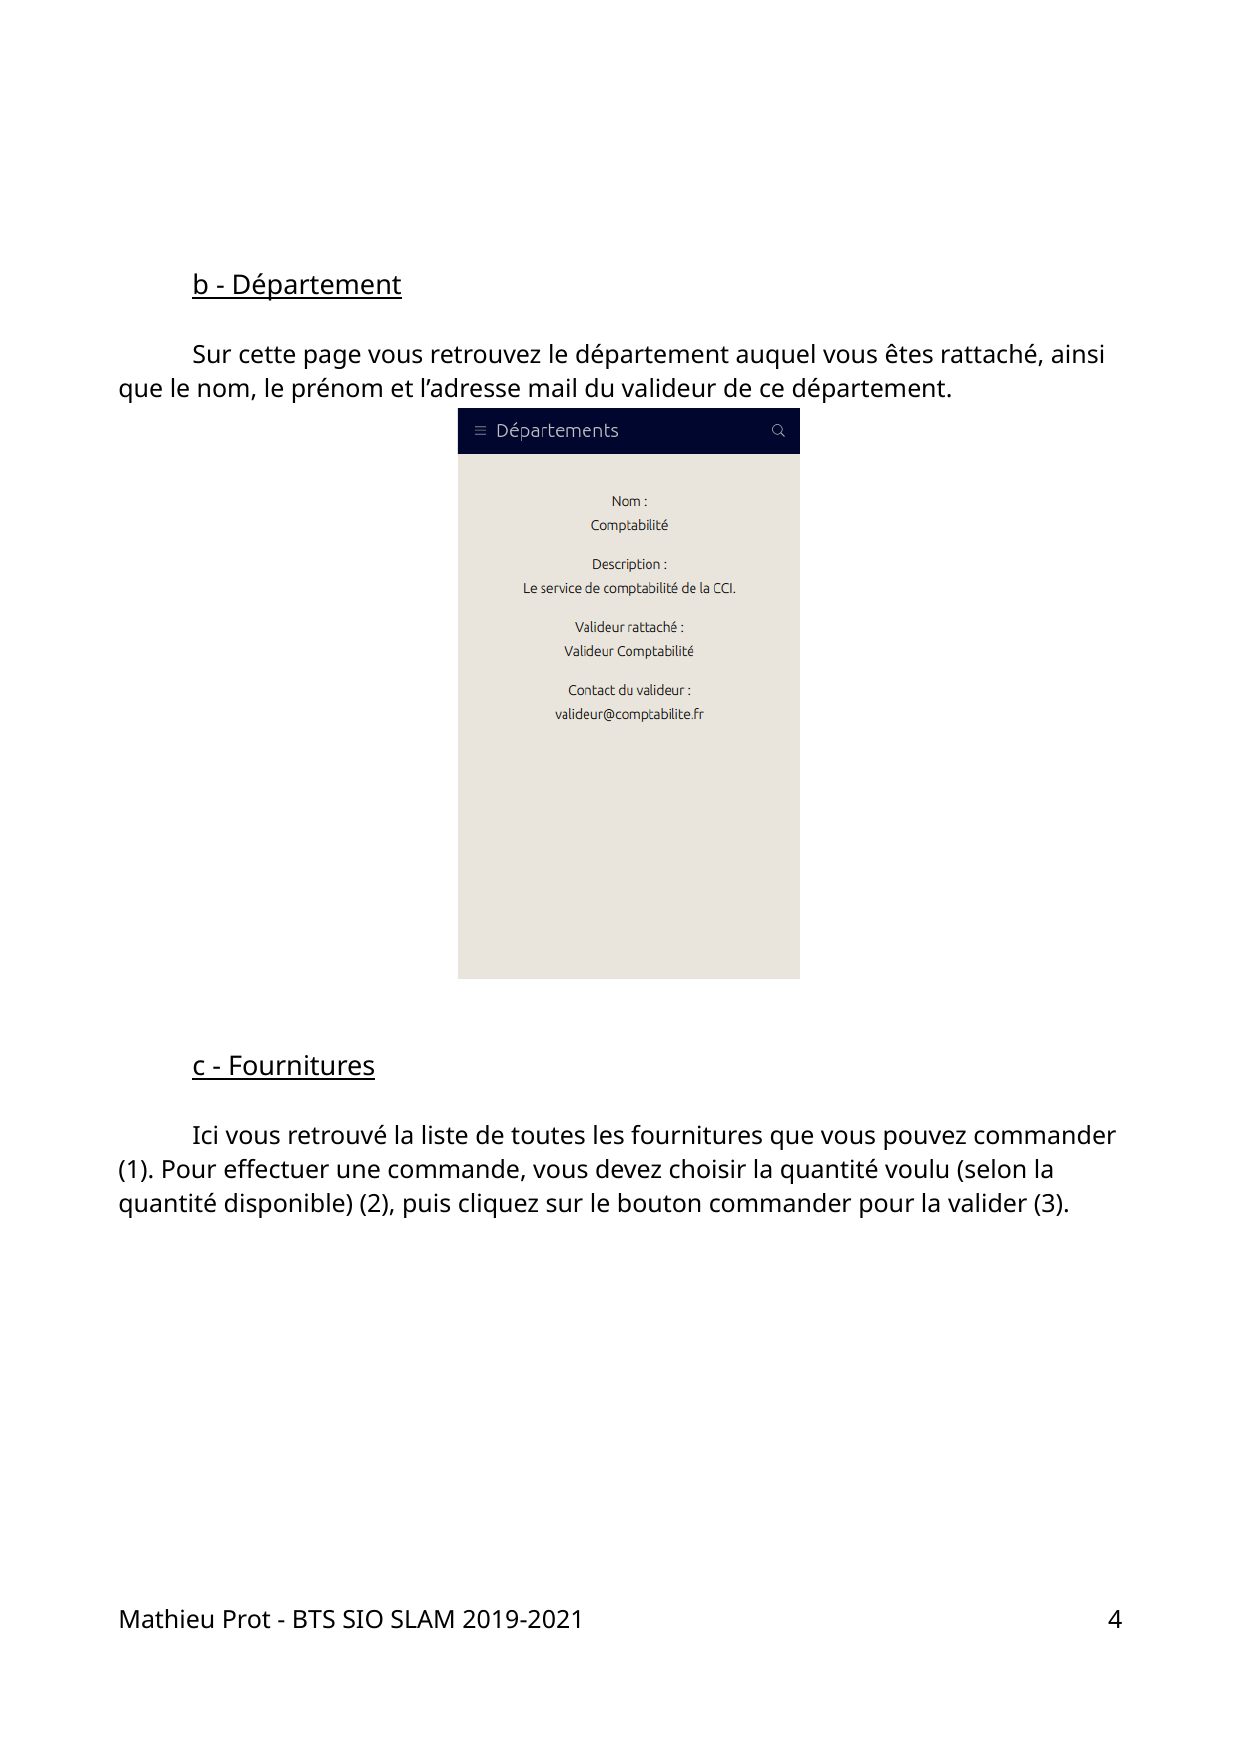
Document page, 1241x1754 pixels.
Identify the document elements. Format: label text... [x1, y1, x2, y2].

picture [457, 408, 800, 979]
text Sur cette page vous retrouvez le département auquel vous êtes rattaché, ainsi que le nom, le prénom et l’adresse mail du valideur de ce département. [118, 337, 1122, 405]
subtitle b - Département [118, 266, 1122, 302]
text Ici vous retrouvé la liste de toutes les fournitures que vous pouvez commander (1). Pour effectuer une commande, vous devez choisir la quantité voulu (selon la quantité disponible) (2), puis cliquez sur le bouton commander pour la valider (3). [118, 1117, 1122, 1219]
subtitle c - Fournitures [118, 1046, 1122, 1083]
